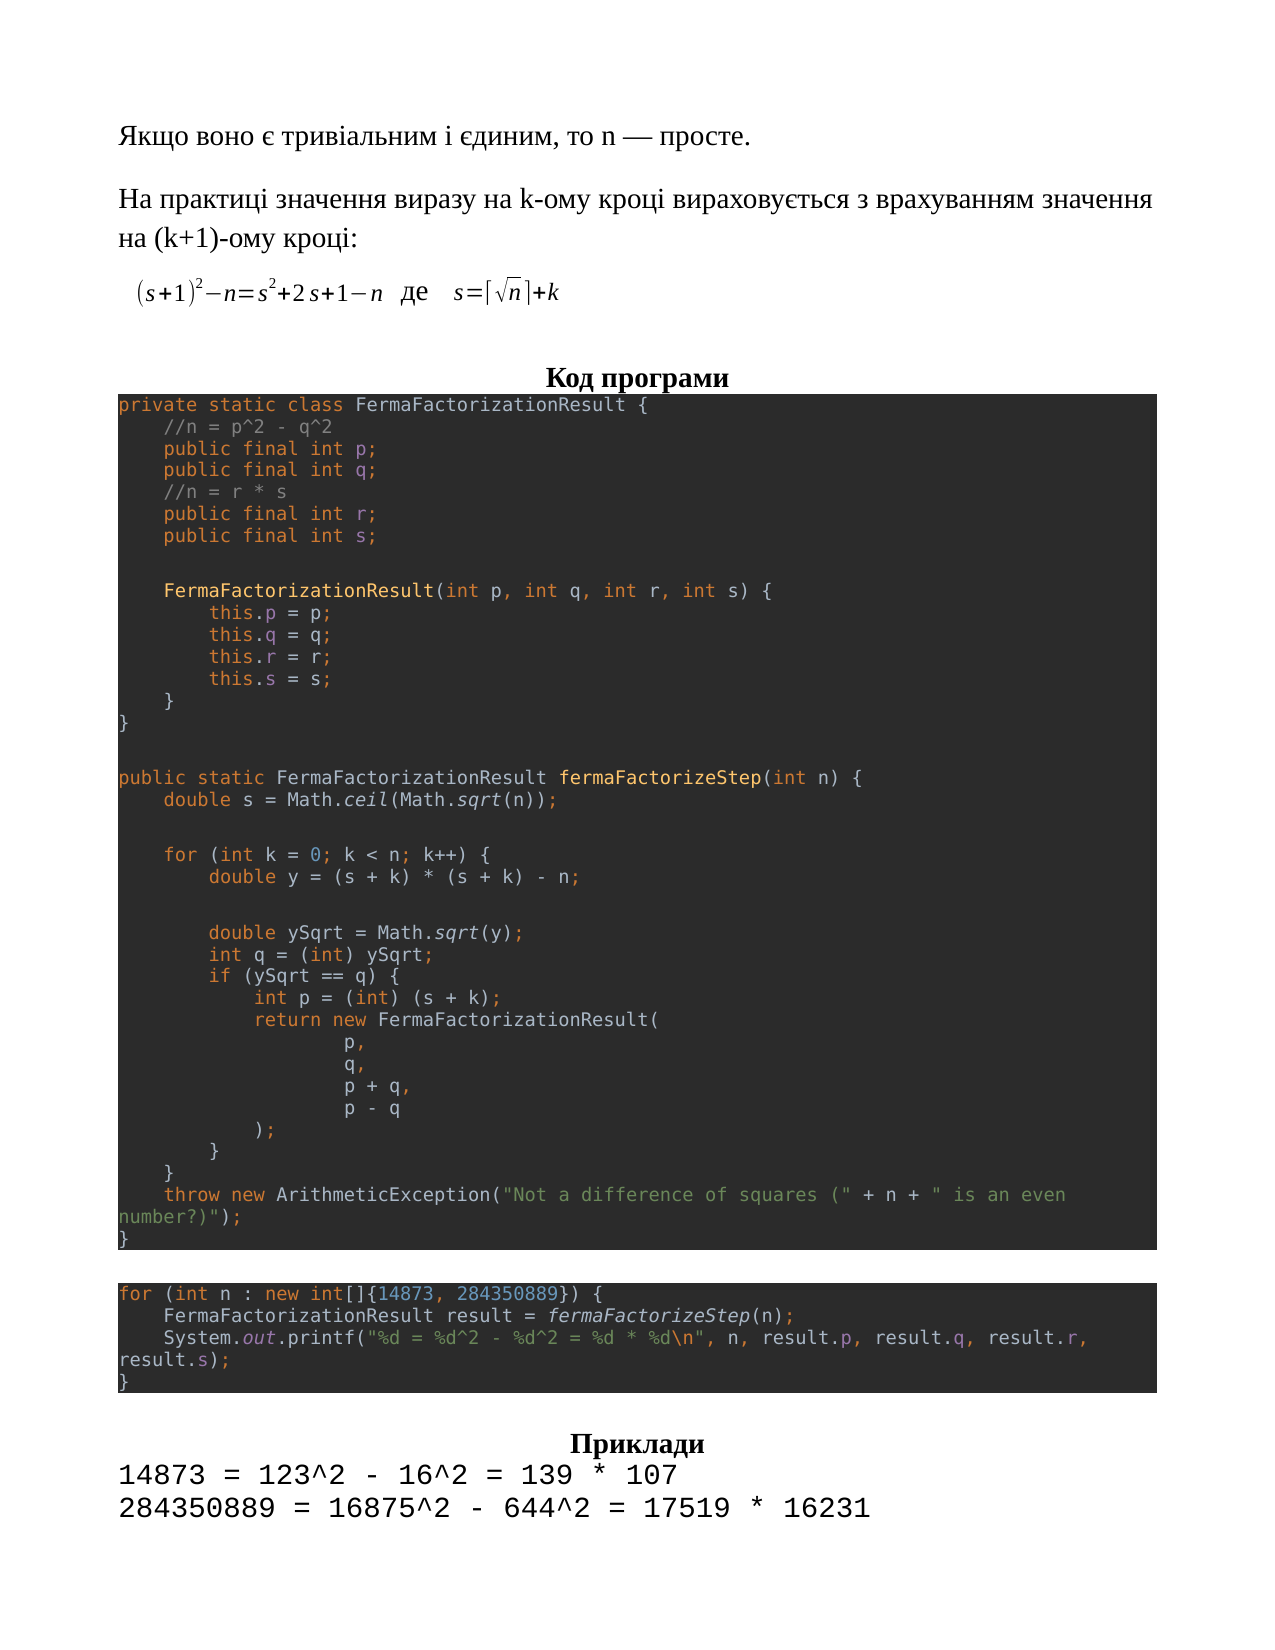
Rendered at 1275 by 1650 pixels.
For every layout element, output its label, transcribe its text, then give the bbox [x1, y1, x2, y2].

text Код програми [118, 360, 1157, 394]
text 14873 = 123^2 - 16^2 = 139 * 107 [118, 1460, 1157, 1493]
text Приклади [118, 1426, 1157, 1460]
text private static class FermaFactorizationResult { //n = p^2 - q^2 public final int p; public final int q; //n = r * s public final int r; public final int s; FermaFactorizationResult(int p, int q, int r, int s) { this.p = p; this.q = q; this.r = r; this.s = s; } } public static FermaFactorizationResult fermaFactorizeStep(int n) { double s = Math.ceil(Math.sqrt(n)); for (int k = 0; k < n; k++) { double y = (s + k) * (s + k) - n; double ySqrt = Math.sqrt(y); int q = (int) ySqrt; if (ySqrt == q) { int p = (int) (s + k); return new FermaFactorizationResult( p, q, p + q, p - q ); } } throw new ArithmeticException("Not a difference of squares (" + n + " is an even number?)"); } [118, 394, 1157, 1250]
list Якщо воно є тривіальним і єдиним, то n — просте. [118, 118, 1157, 152]
text На практиці значення виразу на k-ому кроці вираховується з врахуванням значення на (k+1)-ому кроці: [118, 181, 1157, 253]
text де [118, 273, 1157, 307]
text 284350889 = 16875^2 - 644^2 = 17519 * 16231 [118, 1493, 1157, 1526]
text for (int n : new int[]{14873, 284350889}) { FermaFactorizationResult result = fermaFactorizeStep(n); System.out.printf("%d = %d^2 - %d^2 = %d * %d\n", n, result.p, result.q, result.r, result.s); } [118, 1283, 1157, 1393]
